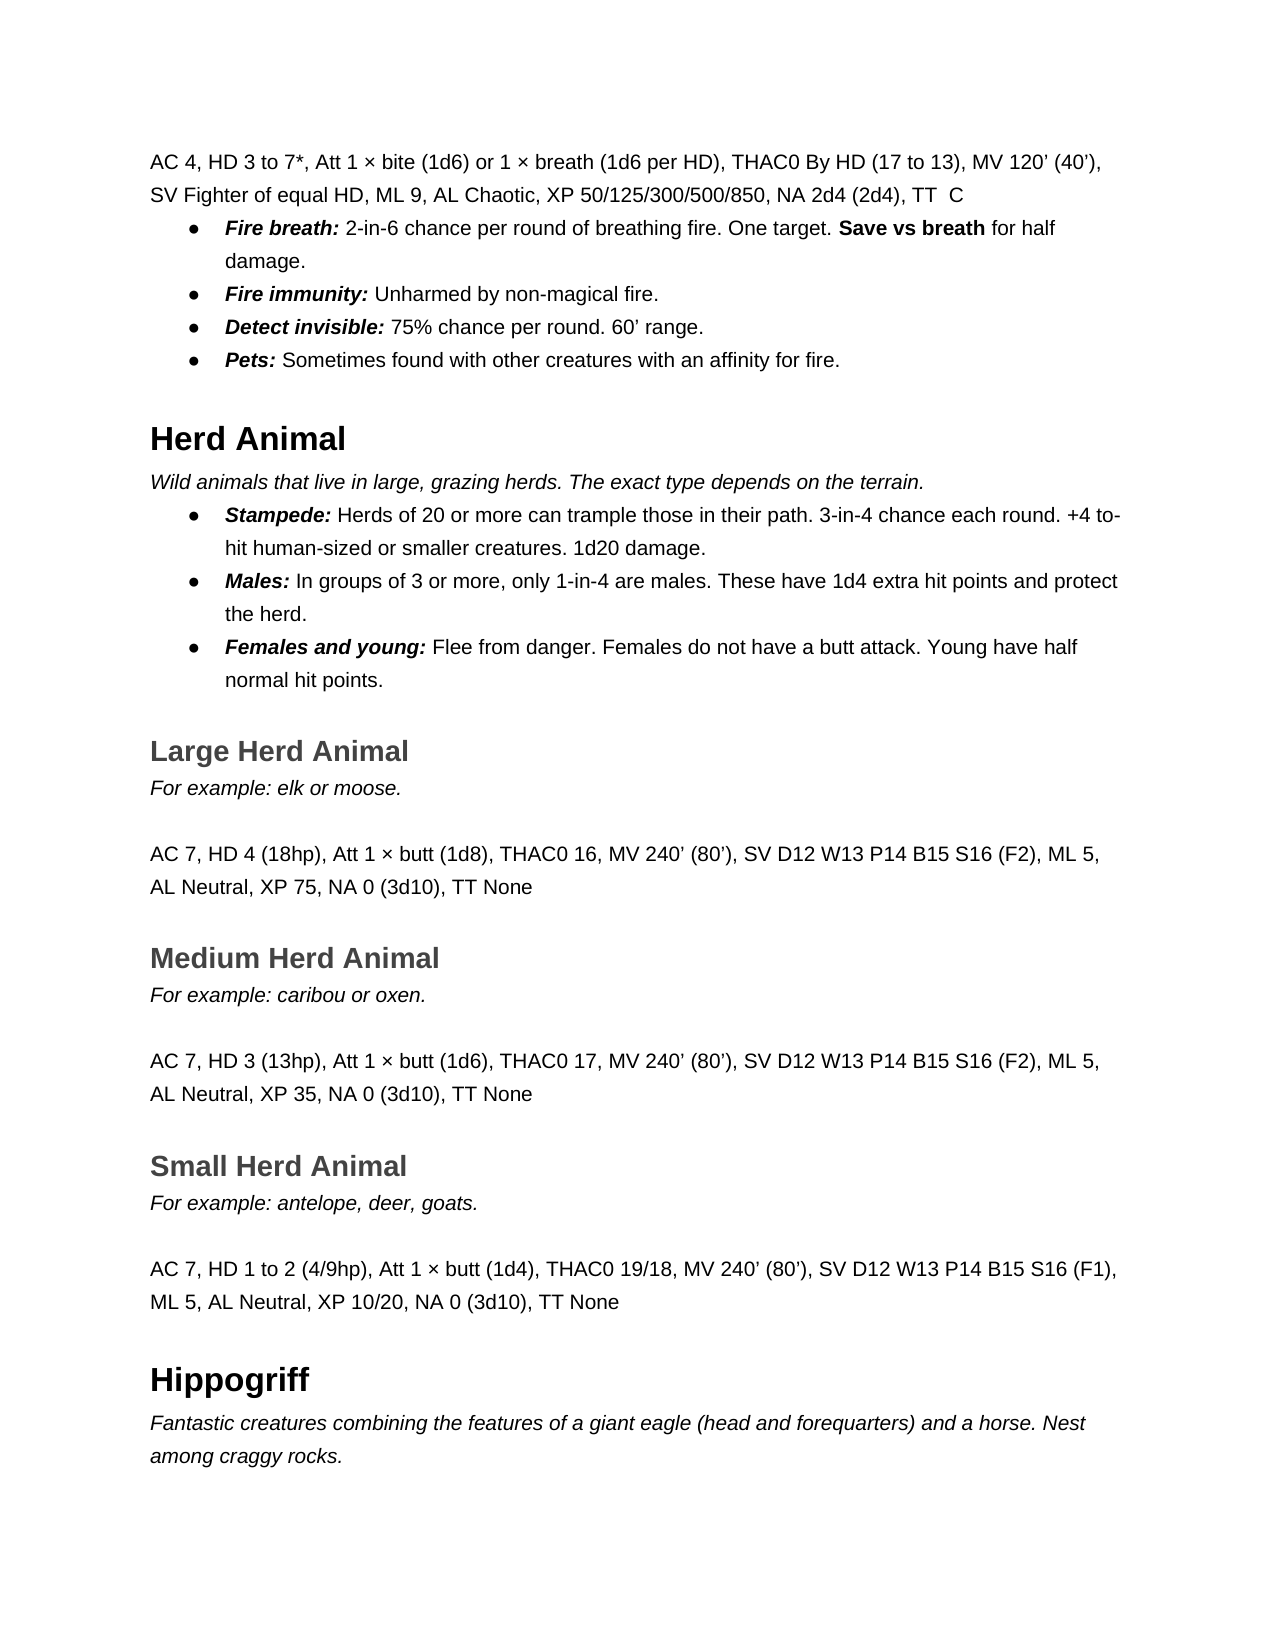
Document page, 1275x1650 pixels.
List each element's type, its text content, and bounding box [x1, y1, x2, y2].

text AC 7, HD 4 (18hp), Att 1 × butt (1d8), THAC0 16, MV 240’ (80’), SV D12 W13 P14 B15 S16 (F2), ML 5, AL Neutral, XP 75, NA 0 (3d10), TT None [150, 842, 1125, 899]
list Detect invisible: 75% chance per round. 60’ range. [187, 315, 1125, 339]
text Fantastic creatures combining the features of a giant eagle (head and forequarters) and a horse. Nest among craggy rocks. [150, 1411, 1125, 1468]
text AC 7, HD 1 to 2 (4/9hp), Att 1 × butt (1d4), THAC0 19/18, MV 240’ (80’), SV D12 W13 P14 B15 S16 (F1), ML 5, AL Neutral, XP 10/20, NA 0 (3d10), TT None [150, 1257, 1125, 1313]
subtitle Herd Animal [150, 419, 1125, 457]
text For example: antelope, deer, goats. [150, 1191, 1125, 1214]
list Fire breath: 2-in-6 chance per round of breathing fire. One target. Save vs breath for half damage. [187, 216, 1125, 273]
text Wild animals that live in large, grazing herds. The exact type depends on the terrain. [150, 469, 1125, 493]
subtitle Medium Herd Animal [150, 941, 1125, 975]
text AC 7, HD 3 (13hp), Att 1 × butt (1d6), THAC0 17, MV 240’ (80’), SV D12 W13 P14 B15 S16 (F2), ML 5, AL Neutral, XP 35, NA 0 (3d10), TT None [150, 1049, 1125, 1106]
list Males: In groups of 3 or more, only 1-in-4 are males. These have 1d4 extra hit points and protect the herd. [187, 569, 1125, 626]
list Females and young: Flee from danger. Females do not have a butt attack. Young have half normal hit points. [187, 635, 1125, 692]
text AC 4, HD 3 to 7*, Att 1 × bite (1d6) or 1 × breath (1d6 per HD), THAC0 By HD (17 to 13), MV 120’ (40’), SV Fighter of equal HD, ML 9, AL Chaotic, XP 50/125/300/500/850, NA 2d4 (2d4), TT C [150, 150, 1125, 207]
subtitle Large Herd Animal [150, 734, 1125, 768]
subtitle Small Herd Animal [150, 1149, 1125, 1182]
text For example: elk or moose. [150, 776, 1125, 800]
list Stampede: Herds of 20 or more can trample those in their path. 3-in-4 chance each round. +4 to-hit human-sized or smaller creatures. 1d20 damage. [187, 503, 1125, 559]
list Fire immunity: Unharmed by non-magical fire. [187, 282, 1125, 306]
list Pets: Sometimes found with other creatures with an affinity for fire. [187, 348, 1125, 372]
subtitle Hippogriff [150, 1360, 1125, 1398]
text For example: caribou or oxen. [150, 983, 1125, 1007]
